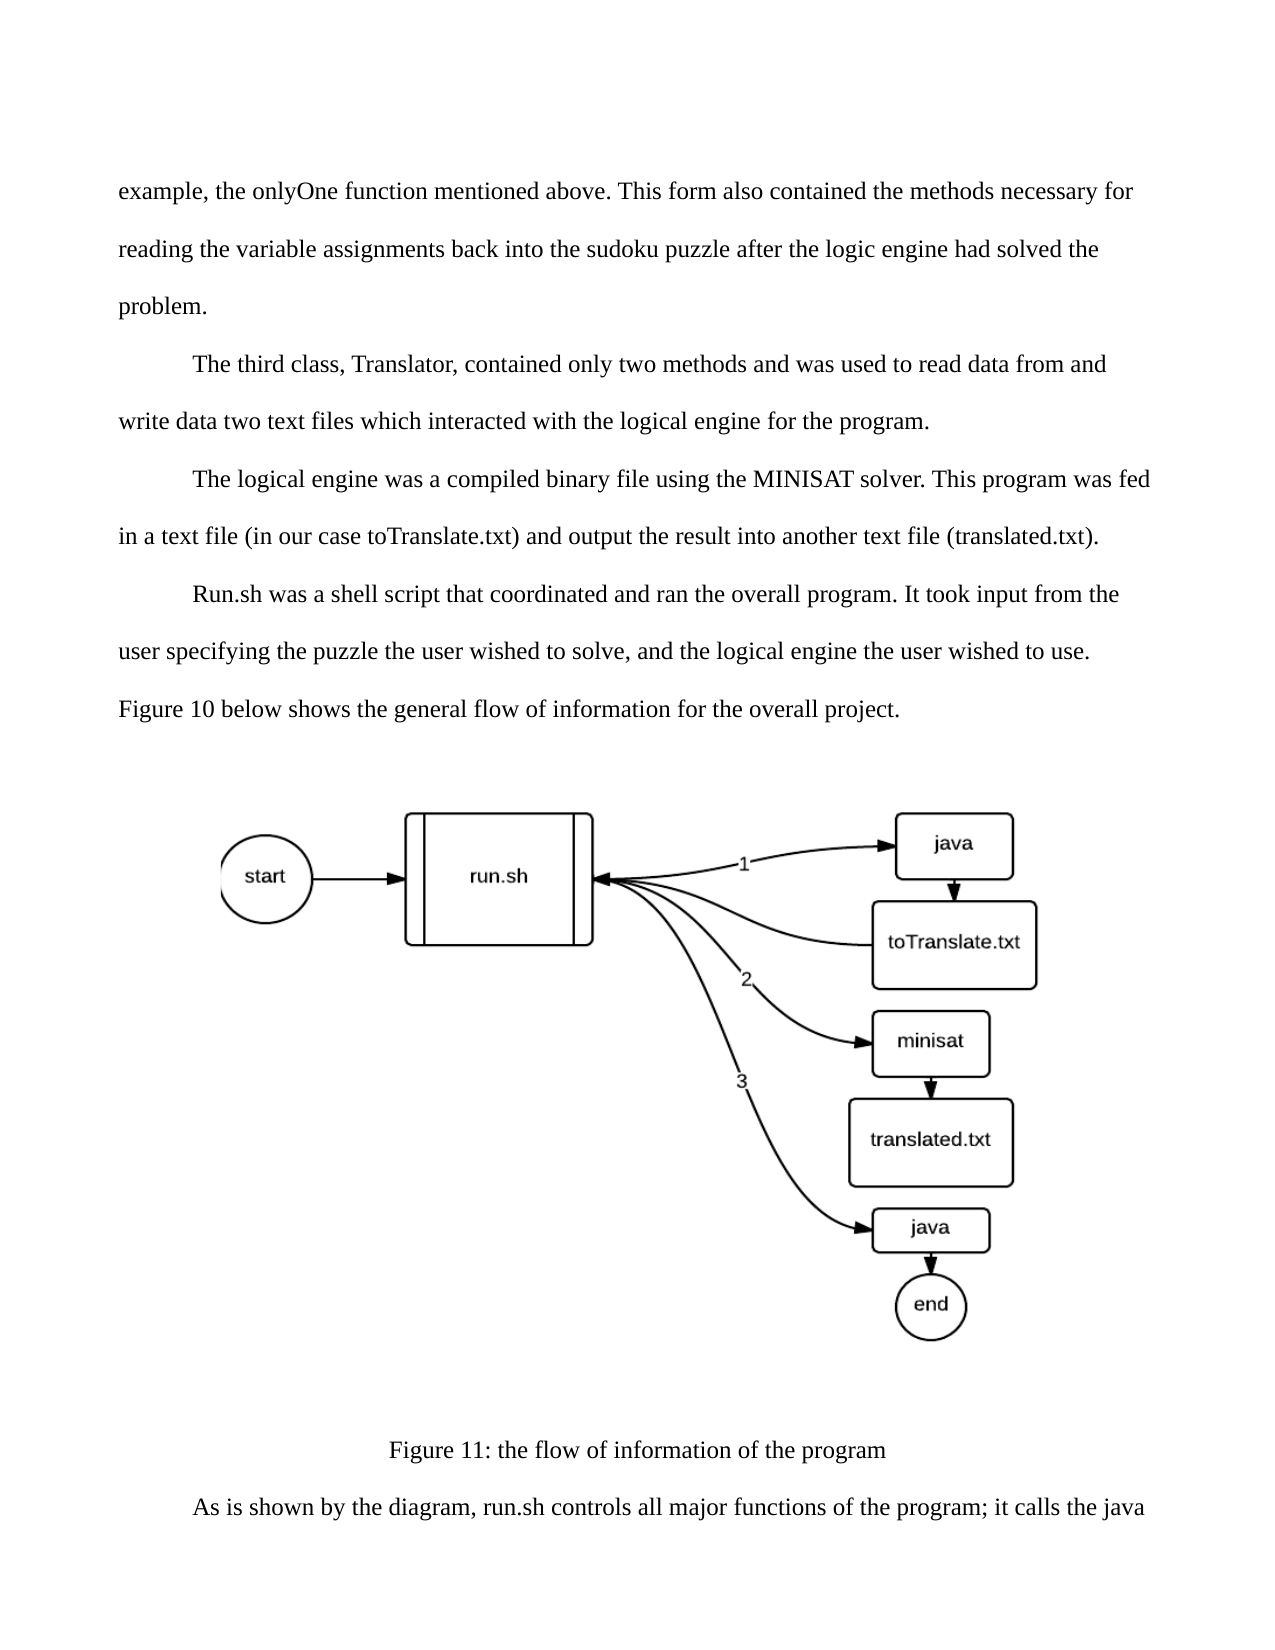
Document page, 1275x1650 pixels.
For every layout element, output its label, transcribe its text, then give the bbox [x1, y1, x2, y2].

text Figure 11: the flow of information of the program [118, 1435, 1157, 1463]
text The logical engine was a compiled binary file using the MINISAT solver. This program was fed in a text file (in our case toTranslate.txt) and output the result into another text file (translated.txt). [118, 464, 1157, 550]
text The third class, Translator, contained only two methods and was used to read data from and write data two text files which interacted with the logical engine for the program. [118, 349, 1157, 435]
text example, the onlyOne function mentioned above. This form also contained the methods necessary for reading the variable assignments back into the sudoku puzzle after the logic engine had solved the problem. [118, 176, 1157, 320]
text As is shown by the diagram, run.sh controls all major functions of the program; it calls the java [118, 1492, 1157, 1521]
picture [220, 808, 1055, 1349]
text Run.sh was a shell script that coordinated and ran the overall program. It took input from the user specifying the puzzle the user wished to solve, and the logical engine the user wished to use. Figure 10 below shows the general flow of information for the overall project. [118, 579, 1157, 723]
